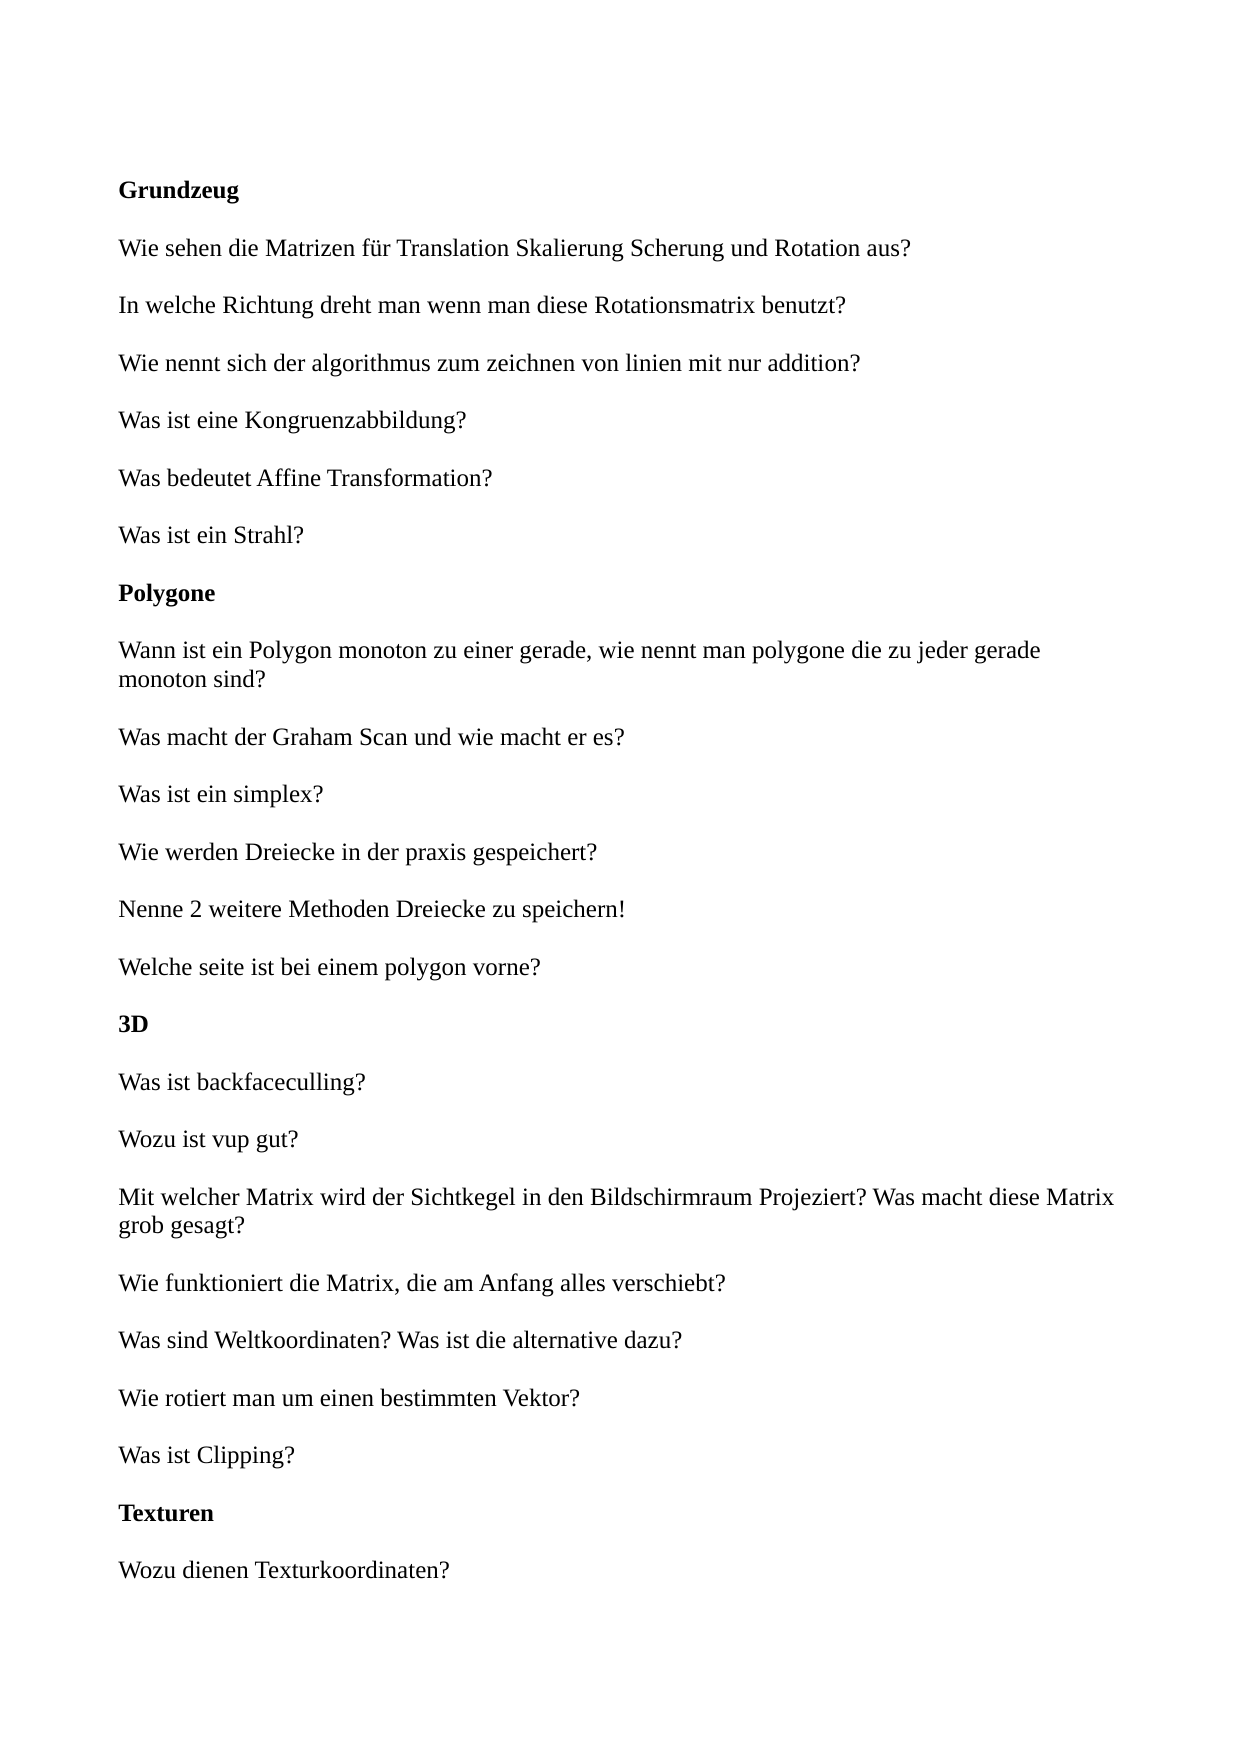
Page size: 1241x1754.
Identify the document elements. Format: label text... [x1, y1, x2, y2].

text Was macht der Graham Scan und wie macht er es? [118, 722, 1122, 751]
text Wie nennt sich der algorithmus zum zeichnen von linien mit nur addition? [118, 348, 1122, 377]
text Polygone [118, 578, 1122, 607]
text Was ist Clipping? [118, 1441, 1122, 1469]
text Nenne 2 weitere Methoden Dreiecke zu speichern! [118, 894, 1122, 923]
text Wie funktioniert die Matrix, die am Anfang alles verschiebt? [118, 1268, 1122, 1297]
text Mit welcher Matrix wird der Sichtkegel in den Bildschirmraum Projeziert? Was macht diese Matrix grob gesagt? [118, 1182, 1122, 1239]
text Was ist ein Strahl? [118, 521, 1122, 549]
text Was ist backfaceculling? [118, 1067, 1122, 1096]
text Wozu dienen Texturkoordinaten? [118, 1556, 1122, 1584]
text Welche seite ist bei einem polygon vorne? [118, 952, 1122, 981]
text Was sind Weltkoordinaten? Was ist die alternative dazu? [118, 1326, 1122, 1354]
text Grundzeug [118, 176, 1122, 204]
text Wie rotiert man um einen bestimmten Vektor? [118, 1383, 1122, 1412]
text Was bedeutet Affine Transformation? [118, 463, 1122, 492]
text In welche Richtung dreht man wenn man diese Rotationsmatrix benutzt? [118, 291, 1122, 319]
text Was ist eine Kongruenzabbildung? [118, 406, 1122, 434]
text Was ist ein simplex? [118, 779, 1122, 808]
text 3D [118, 1009, 1122, 1038]
text Wie werden Dreiecke in der praxis gespeichert? [118, 837, 1122, 866]
text Wann ist ein Polygon monoton zu einer gerade, wie nennt man polygone die zu jeder gerade monoton sind? [118, 636, 1122, 693]
text Texturen [118, 1498, 1122, 1527]
text Wie sehen die Matrizen für Translation Skalierung Scherung und Rotation aus? [118, 233, 1122, 262]
text Wozu ist vup gut? [118, 1124, 1122, 1153]
